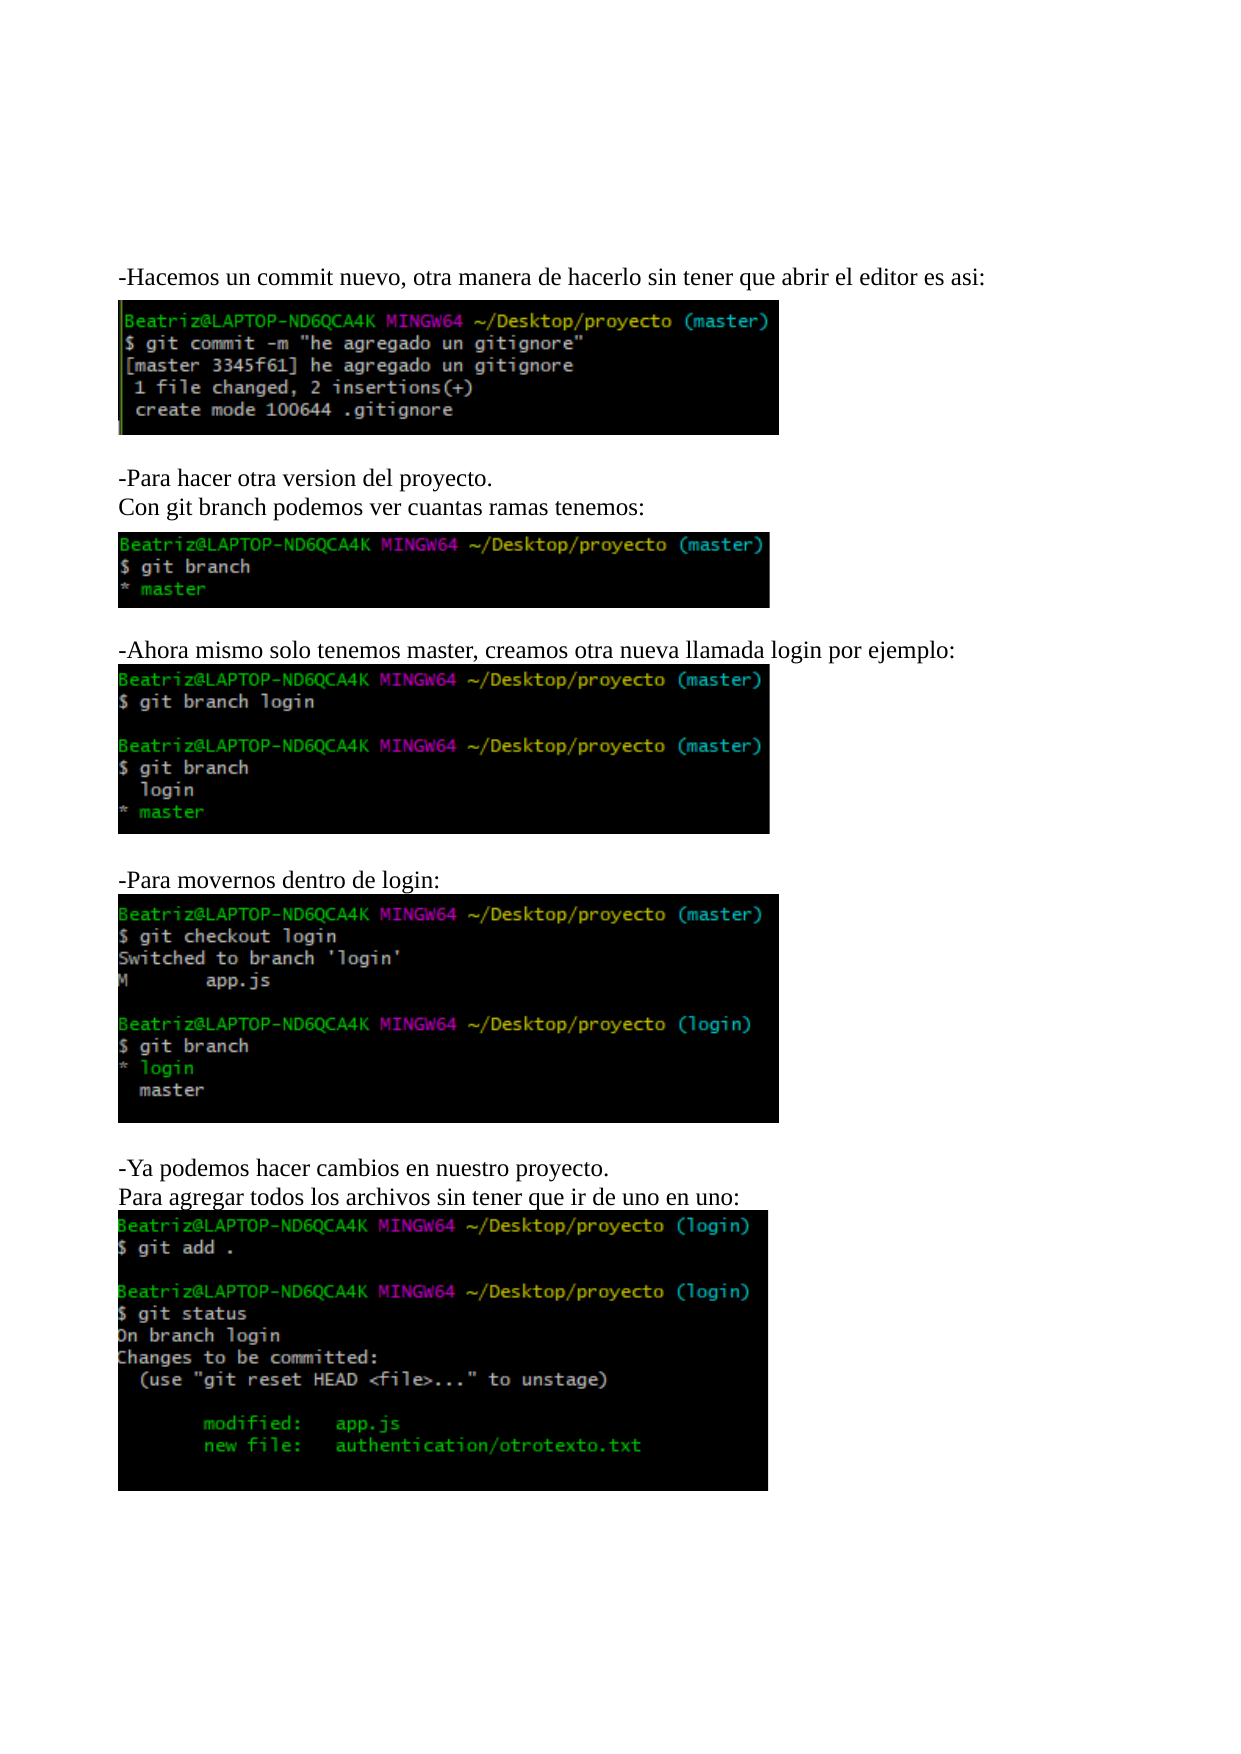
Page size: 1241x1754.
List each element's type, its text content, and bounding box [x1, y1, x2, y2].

text -Ahora mismo solo tenemos master, creamos otra nueva llamada login por ejemplo: [118, 636, 1122, 664]
picture [118, 894, 779, 1123]
text -Para movernos dentro de login: [118, 866, 1122, 894]
text -Para hacer otra version del proyecto. [118, 463, 1122, 492]
picture [118, 1210, 769, 1491]
text -Ya podemos hacer cambios en nuestro proyecto. [118, 1153, 1122, 1182]
picture [118, 664, 770, 834]
text Para agregar todos los archivos sin tener que ir de uno en uno: [118, 1182, 1122, 1211]
picture [118, 300, 779, 435]
text Con git branch podemos ver cuantas ramas tenemos: [118, 492, 1122, 521]
text -Hacemos un commit nuevo, otra manera de hacerlo sin tener que abrir el editor es asi: [118, 262, 1122, 291]
picture [118, 532, 770, 608]
